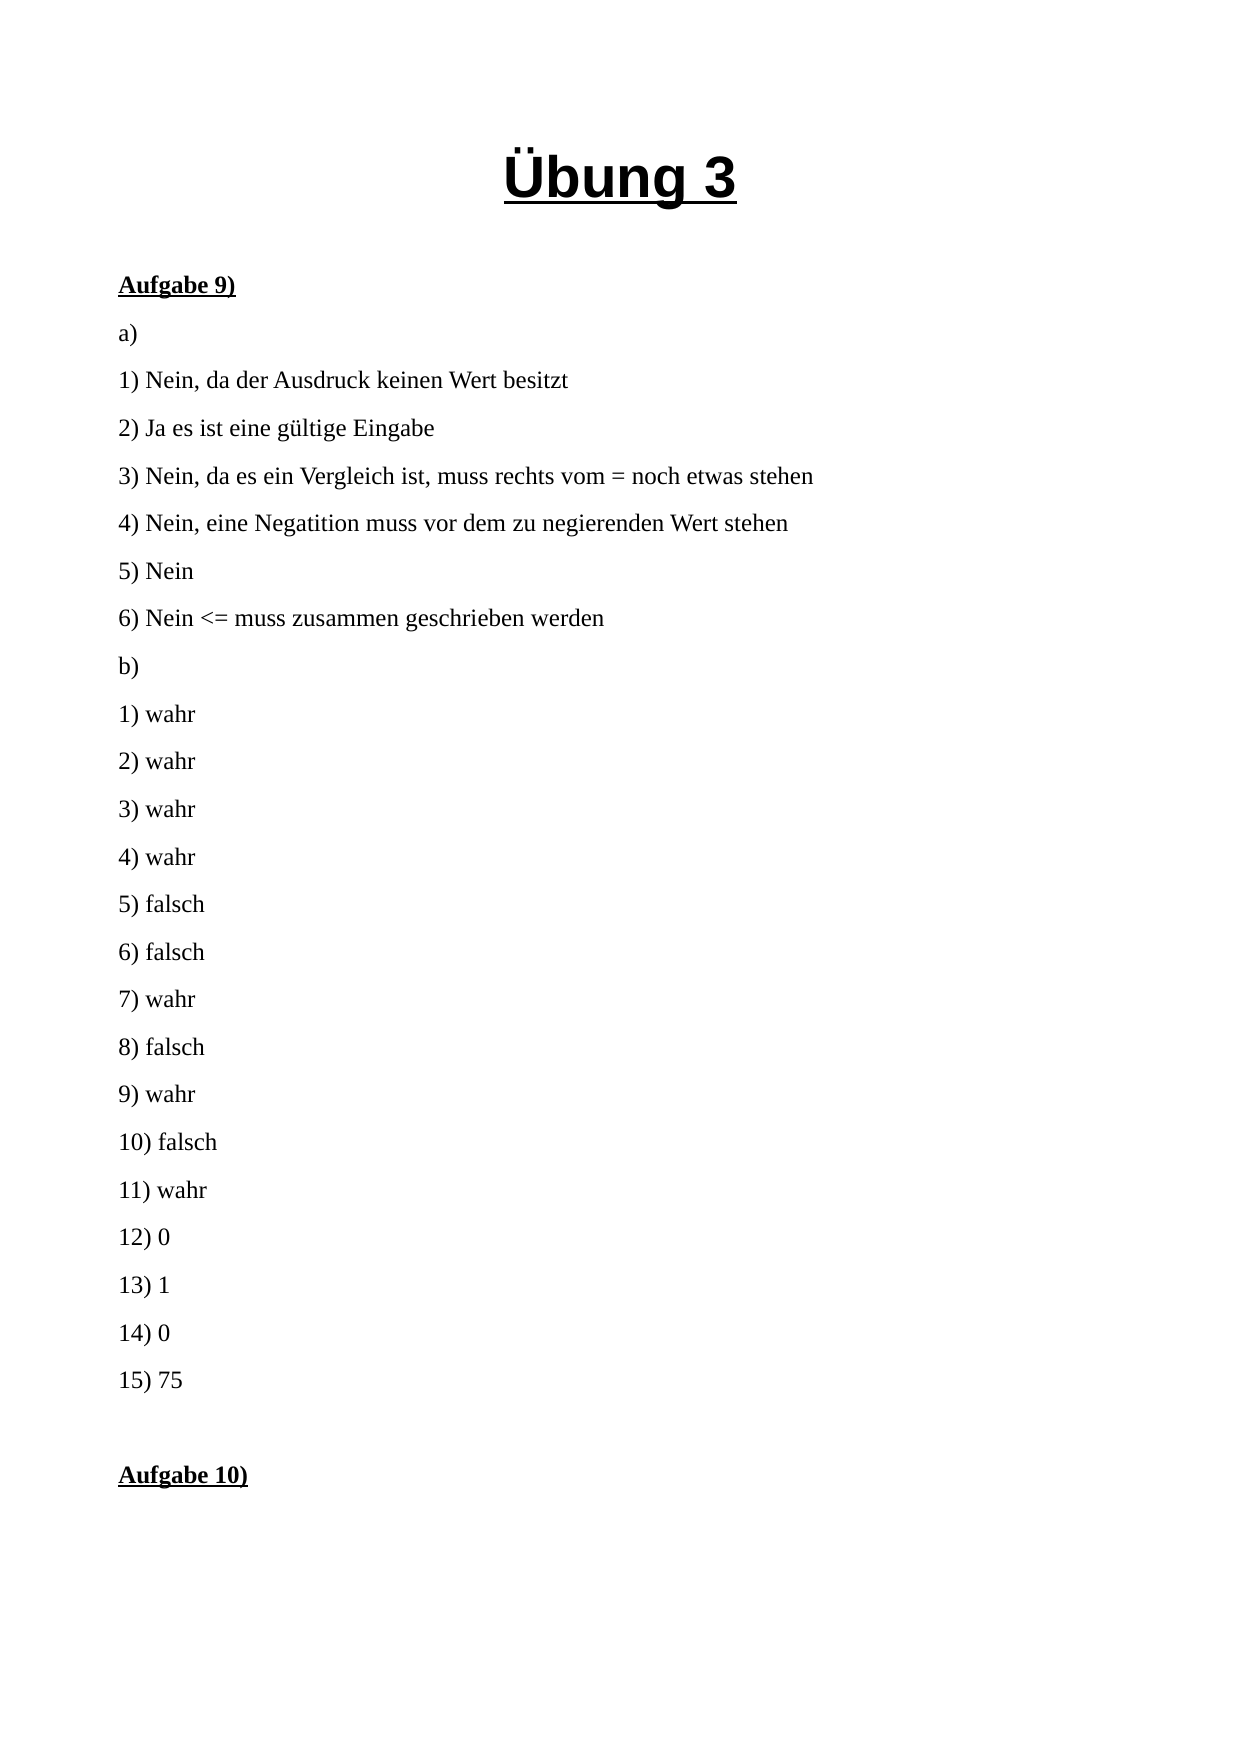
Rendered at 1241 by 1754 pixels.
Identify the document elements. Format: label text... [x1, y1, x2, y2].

text 6) Nein <= muss zusammen geschrieben werden [118, 603, 1122, 632]
text 11) wahr [118, 1175, 1122, 1203]
text 8) falsch [118, 1032, 1122, 1061]
title Übung 3 [118, 143, 1122, 210]
text 10) falsch [118, 1127, 1122, 1156]
text Aufgabe 9) [118, 270, 1122, 299]
text 13) 1 [118, 1270, 1122, 1299]
text 15) 75 [118, 1365, 1122, 1394]
text 3) Nein, da es ein Vergleich ist, muss rechts vom = noch etwas stehen [118, 461, 1122, 489]
text 5) falsch [118, 889, 1122, 918]
text 6) falsch [118, 937, 1122, 966]
text 14) 0 [118, 1318, 1122, 1346]
text 4) Nein, eine Negatition muss vor dem zu negierenden Wert stehen [118, 508, 1122, 537]
text 12) 0 [118, 1222, 1122, 1251]
text 5) Nein [118, 556, 1122, 585]
text 3) wahr [118, 794, 1122, 823]
text 1) wahr [118, 699, 1122, 727]
text 7) wahr [118, 984, 1122, 1013]
text 2) Ja es ist eine gültige Eingabe [118, 413, 1122, 442]
text a) [118, 318, 1122, 347]
text 1) Nein, da der Ausdruck keinen Wert besitzt [118, 366, 1122, 394]
text 2) wahr [118, 746, 1122, 775]
text 9) wahr [118, 1079, 1122, 1108]
text b) [118, 651, 1122, 680]
text Aufgabe 10) [118, 1460, 1122, 1489]
text 4) wahr [118, 842, 1122, 870]
